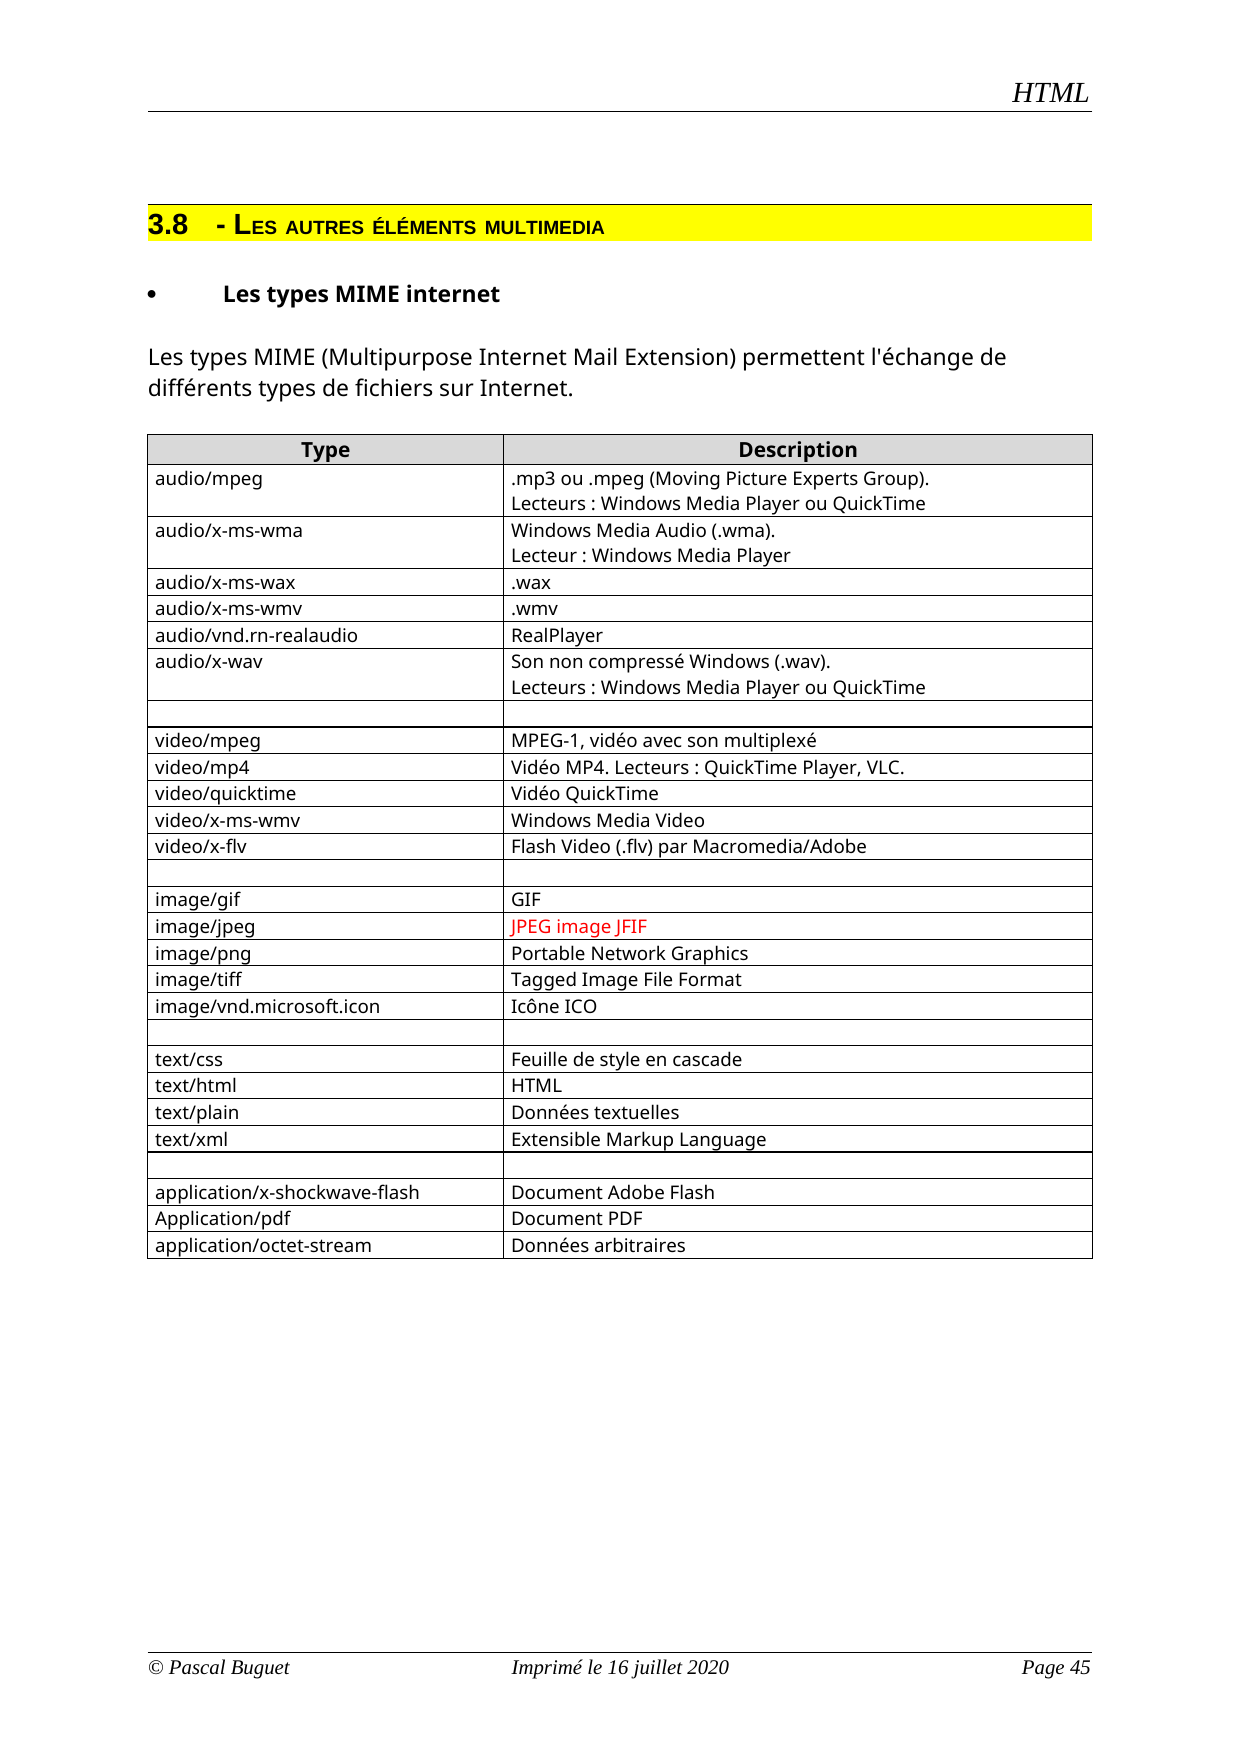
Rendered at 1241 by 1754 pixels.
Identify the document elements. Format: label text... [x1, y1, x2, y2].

table_cell GIF [504, 887, 1092, 912]
table_cell text/xml [148, 1126, 503, 1151]
table_cell Tagged Image File Format [504, 966, 1092, 992]
table_cell Windows Media Audio (.wma). Lecteur : Windows Media Player [504, 517, 1092, 568]
table_cell video/mpeg [148, 728, 503, 753]
table_cell image/png [148, 940, 503, 965]
table_cell text/html [148, 1073, 503, 1098]
table_cell audio/mpeg [148, 465, 503, 516]
table_cell application/octet-stream [148, 1232, 503, 1258]
table_cell [504, 860, 1092, 886]
table_cell Document PDF [504, 1206, 1092, 1231]
table_cell Document Adobe Flash [504, 1179, 1092, 1204]
table_cell image/jpeg [148, 913, 503, 939]
table_cell Application/pdf [148, 1206, 503, 1231]
table_cell video/x-ms-wmv [148, 807, 503, 833]
table_cell Feuille de style en cascade [504, 1046, 1092, 1072]
table_cell Son non compressé Windows (.wav). Lecteurs : Windows Media Player ou QuickTime [504, 649, 1092, 700]
table_cell Flash Video (.flv) par Macromedia/Adobe [504, 834, 1092, 859]
table_cell [504, 701, 1092, 726]
table_cell audio/x-ms-wma [148, 517, 503, 568]
table_cell .wmv [504, 596, 1092, 621]
table_cell HTML [504, 1073, 1092, 1098]
table_cell [148, 1153, 503, 1178]
table_cell [148, 860, 503, 886]
table_cell image/vnd.microsoft.icon [148, 993, 503, 1018]
table_cell RealPlayer [504, 622, 1092, 648]
table_cell text/plain [148, 1099, 503, 1125]
table_header Description [504, 435, 1092, 464]
table_cell [504, 1020, 1092, 1045]
table_cell .mp3 ou .mpeg (Moving Picture Experts Group). Lecteurs : Windows Media Player ou QuickTime [504, 465, 1092, 516]
table_cell video/x-flv [148, 834, 503, 859]
table_cell image/tiff [148, 966, 503, 992]
table_cell text/css [148, 1046, 503, 1072]
table_cell Portable Network Graphics [504, 940, 1092, 965]
table_cell audio/x-ms-wax [148, 569, 503, 594]
table_cell [148, 1020, 503, 1045]
table_cell Vidéo QuickTime [504, 781, 1092, 806]
table_cell video/mp4 [148, 754, 503, 779]
table_cell .wax [504, 569, 1092, 594]
table_header Type [148, 435, 503, 464]
table_cell audio/vnd.rn-realaudio [148, 622, 503, 648]
table_cell video/quicktime [148, 781, 503, 806]
table_cell Extensible Markup Language [504, 1126, 1092, 1151]
table_cell image/gif [148, 887, 503, 912]
table_cell Données arbitraires [504, 1232, 1092, 1258]
table_cell MPEG-1, vidéo avec son multiplexé [504, 728, 1092, 753]
table_cell Windows Media Video [504, 807, 1092, 833]
table_cell [148, 701, 503, 726]
table_cell audio/x-wav [148, 649, 503, 700]
list Les types MIME internet [148, 278, 1092, 309]
table_cell [504, 1153, 1092, 1178]
table_cell Données textuelles [504, 1099, 1092, 1125]
table_cell audio/x-ms-wmv [148, 596, 503, 621]
table_cell Vidéo MP4. Lecteurs : QuickTime Player, VLC. [504, 754, 1092, 779]
table_cell application/x-shockwave-flash [148, 1179, 503, 1204]
subtitle - Les autres éléments multimedia [148, 205, 1092, 241]
text Les types MIME (Multipurpose Internet Mail Extension) permettent l'échange de différents types de fichiers sur Internet. [148, 341, 1092, 403]
table_cell JPEG image JFIF [504, 913, 1092, 939]
table_cell Icône ICO [504, 993, 1092, 1018]
